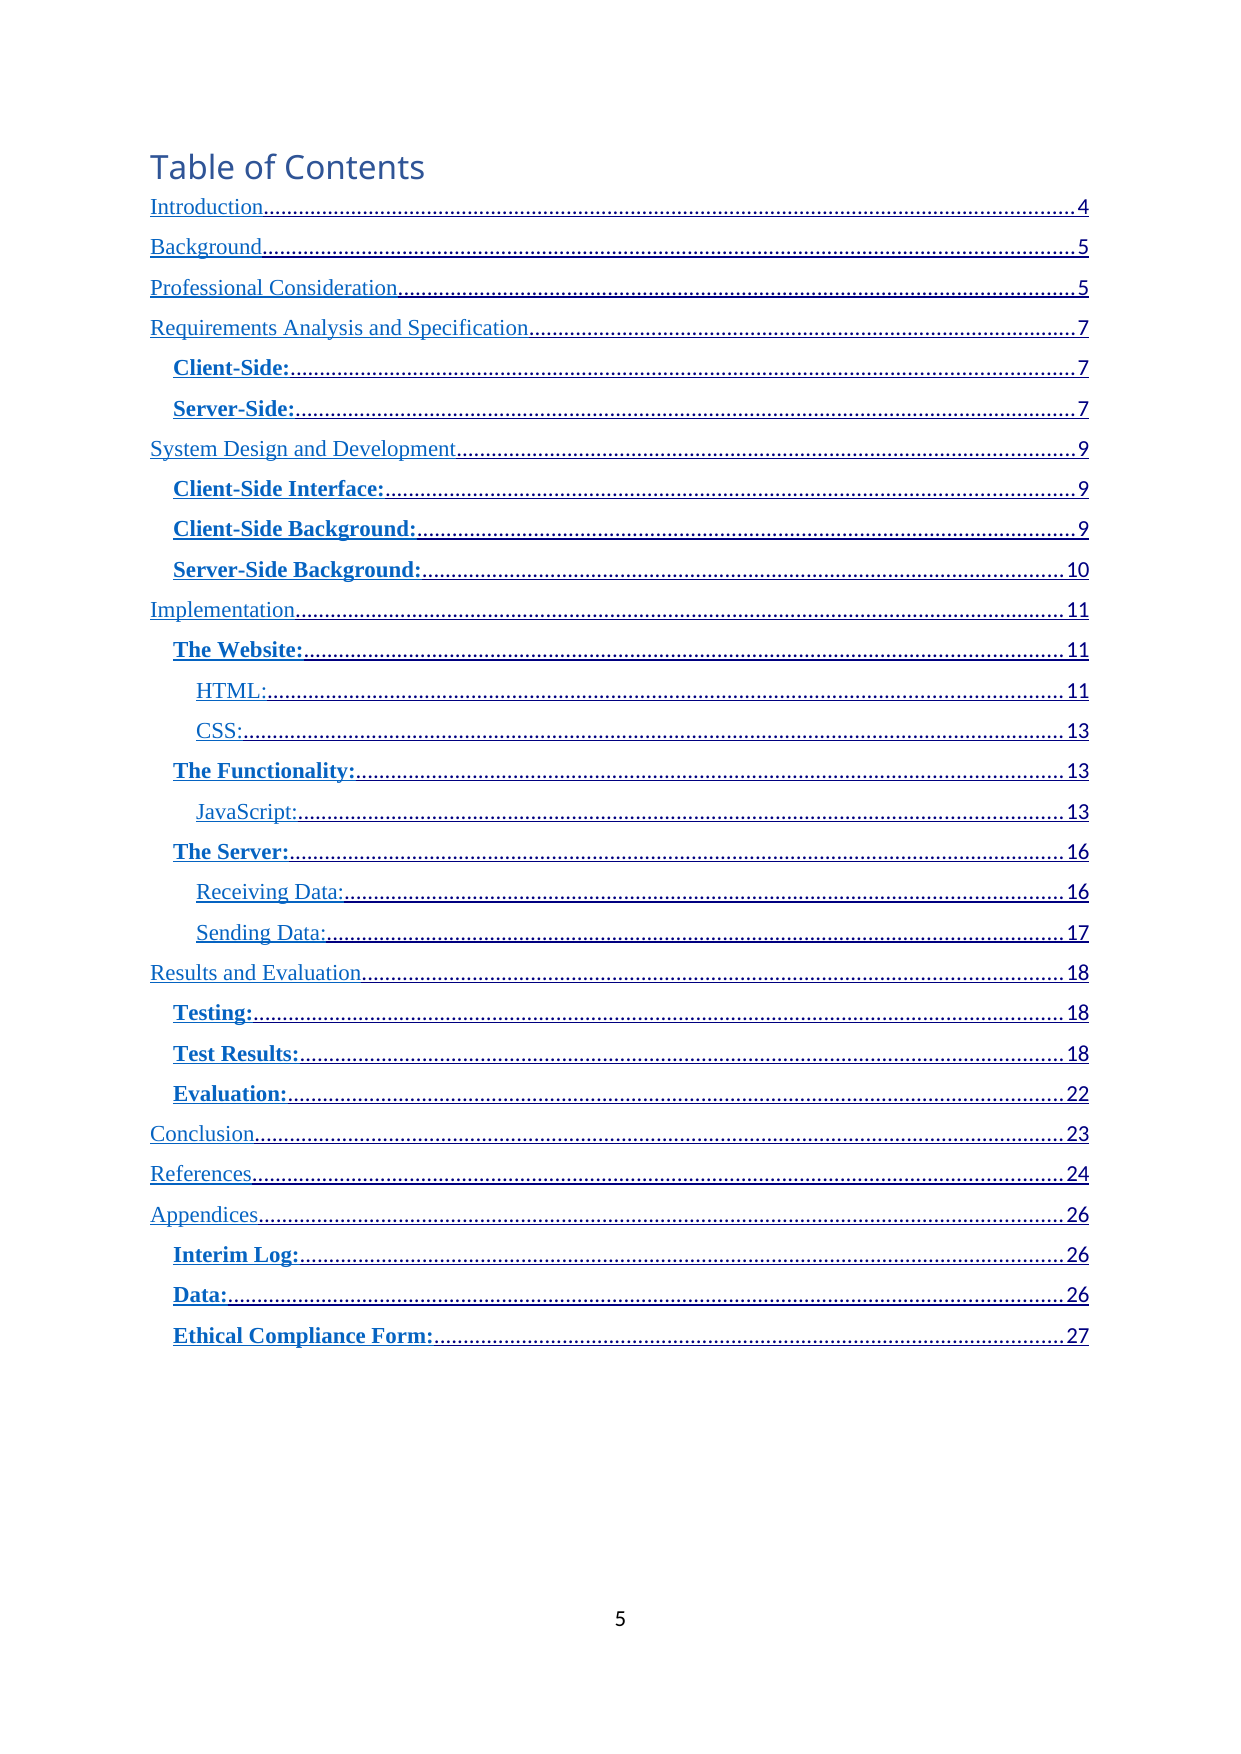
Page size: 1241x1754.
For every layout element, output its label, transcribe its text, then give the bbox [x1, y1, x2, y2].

text Receiving Data: 16 [196, 877, 1090, 905]
text Requirements Analysis and Specification 7 [150, 313, 1090, 341]
text Server-Side Background: 10 [173, 555, 1090, 583]
text Implementation 11 [150, 595, 1090, 623]
text Test Results: 18 [173, 1039, 1090, 1067]
text Data: 26 [173, 1281, 1090, 1308]
text Conclusion 23 [150, 1119, 1090, 1147]
text Evaluation: 22 [173, 1079, 1090, 1107]
text JavaScript: 13 [196, 797, 1090, 825]
text References 24 [150, 1159, 1090, 1188]
text System Design and Development 9 [150, 434, 1090, 462]
text Client-Side Interface: 9 [173, 474, 1090, 502]
text HTML: 11 [196, 676, 1090, 704]
text Sending Data: 17 [196, 918, 1090, 946]
text Professional Consideration 5 [150, 273, 1090, 301]
text The Functionality: 13 [173, 756, 1090, 784]
text Testing: 18 [173, 998, 1090, 1026]
text Server-Side: 7 [173, 394, 1090, 422]
text Ethical Compliance Form: 27 [173, 1321, 1090, 1349]
text Client-Side Background: 9 [173, 514, 1090, 543]
text Results and Evaluation 18 [150, 958, 1090, 986]
text Client-Side: 7 [173, 353, 1090, 381]
text Background 5 [150, 232, 1090, 260]
text The Website: 11 [173, 636, 1090, 663]
text Appendices 26 [150, 1200, 1090, 1228]
text The Server: 16 [173, 837, 1090, 865]
text CSS: 13 [196, 716, 1090, 744]
subtitle Table of Contents [150, 143, 1090, 189]
text Interim Log: 26 [173, 1240, 1090, 1268]
text Introduction 4 [150, 192, 1090, 220]
